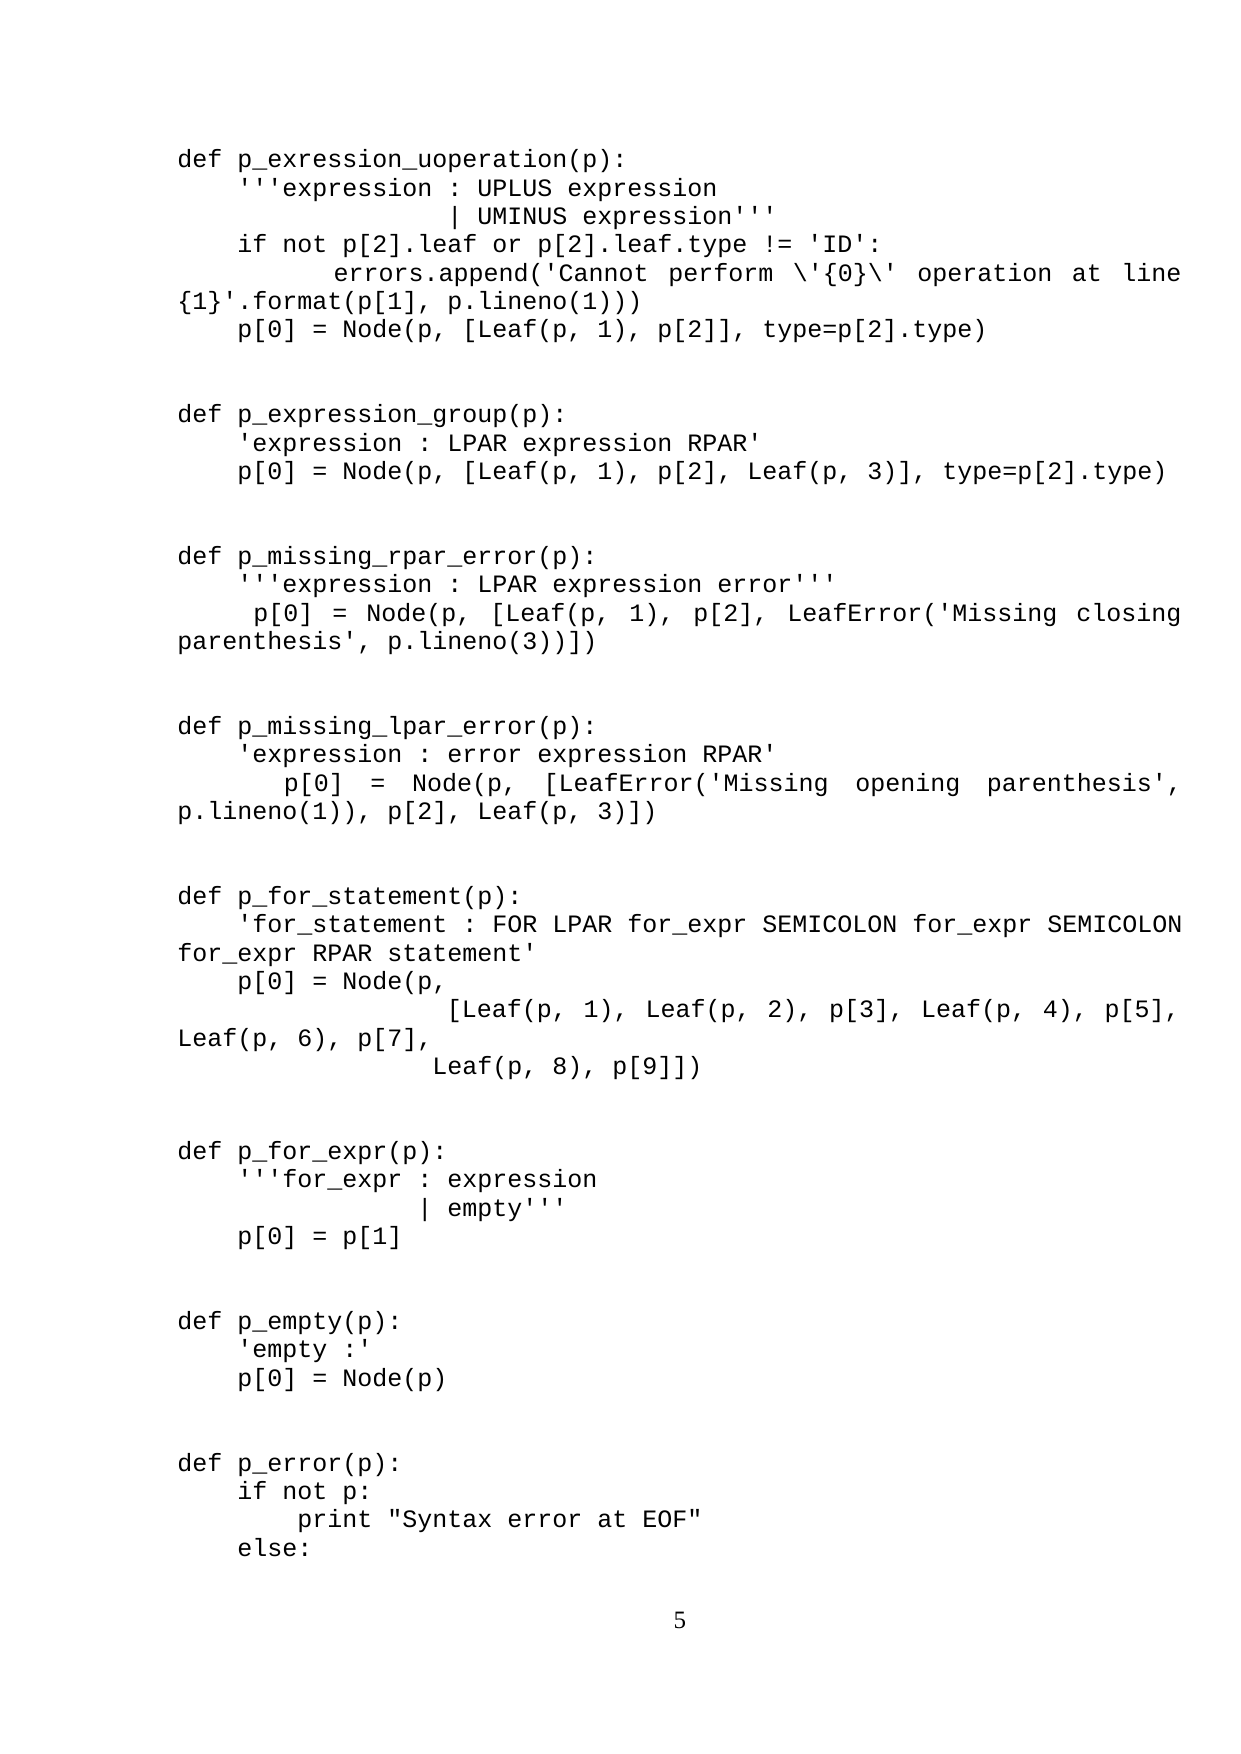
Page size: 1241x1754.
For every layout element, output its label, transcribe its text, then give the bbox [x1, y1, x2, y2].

text [Leaf(p, 1), Leaf(p, 2), p[3], Leaf(p, 4), p[5], Leaf(p, 6), p[7], [177, 997, 1182, 1053]
text def p_for_statement(p): [177, 883, 1182, 912]
text p[0] = Node(p, [Leaf(p, 1), p[2], LeafError('Missing closing parenthesis', p.lineno(3))]) [177, 600, 1182, 657]
text def p_exression_uoperation(p): [177, 147, 1182, 175]
text print "Syntax error at EOF" [177, 1507, 1182, 1535]
text p[0] = Node(p, [177, 968, 1182, 997]
text p[0] = Node(p, [Leaf(p, 1), p[2]], type=p[2].type) [177, 317, 1182, 345]
text 'empty :' [177, 1337, 1182, 1365]
text def p_missing_rpar_error(p): [177, 543, 1182, 572]
text '''for_expr : expression [177, 1167, 1182, 1195]
text p[0] = Node(p, [Leaf(p, 1), p[2], Leaf(p, 3)], type=p[2].type) [177, 458, 1182, 487]
text else: [177, 1535, 1182, 1563]
text def p_error(p): [177, 1450, 1182, 1478]
text '''expression : LPAR expression error''' [177, 572, 1182, 600]
text 'expression : LPAR expression RPAR' [177, 430, 1182, 458]
text '''expression : UPLUS expression [177, 175, 1182, 203]
text def p_for_expr(p): [177, 1138, 1182, 1167]
text p[0] = Node(p, [LeafError('Missing opening parenthesis', p.lineno(1)), p[2], Leaf(p, 3)]) [177, 770, 1182, 827]
text p[0] = p[1] [177, 1223, 1182, 1252]
text | UMINUS expression''' [177, 203, 1182, 232]
text if not p[2].leaf or p[2].leaf.type != 'ID': [177, 232, 1182, 260]
text def p_expression_group(p): [177, 402, 1182, 430]
text if not p: [177, 1478, 1182, 1507]
text def p_empty(p): [177, 1308, 1182, 1337]
text def p_missing_lpar_error(p): [177, 713, 1182, 742]
text Leaf(p, 8), p[9]]) [177, 1053, 1182, 1082]
text | empty''' [177, 1195, 1182, 1223]
text 'expression : error expression RPAR' [177, 742, 1182, 770]
text p[0] = Node(p) [177, 1365, 1182, 1393]
text errors.append('Cannot perform \'{0}\' operation at line {1}'.format(p[1], p.lineno(1))) [177, 260, 1182, 317]
text 'for_statement : FOR LPAR for_expr SEMICOLON for_expr SEMICOLON for_expr RPAR statement' [177, 912, 1182, 968]
